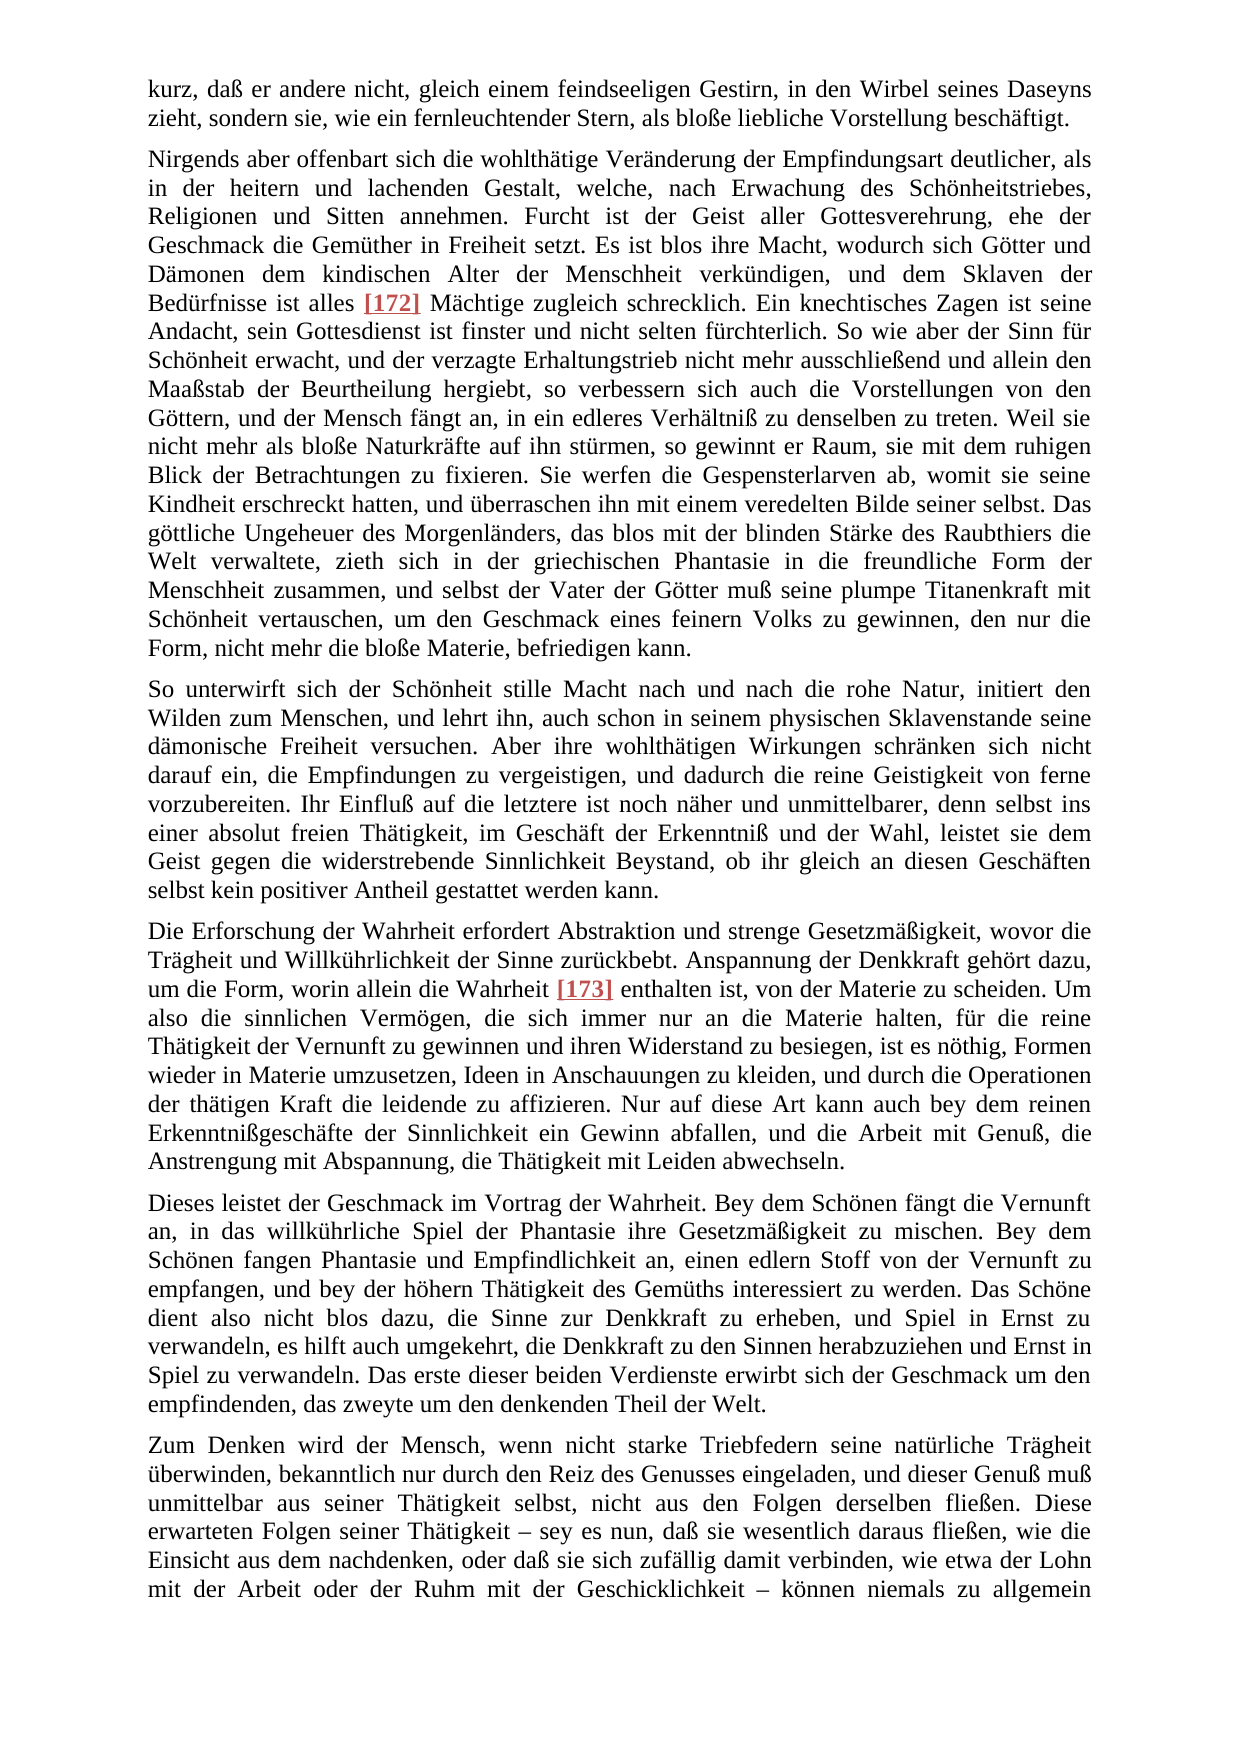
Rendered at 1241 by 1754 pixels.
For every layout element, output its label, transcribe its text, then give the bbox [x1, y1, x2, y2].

text Zum Denken wird der Mensch, wenn nicht starke Triebfedern seine natürliche Trägheit überwinden, bekanntlich nur durch den Reiz des Genusses eingeladen, und dieser Genuß muß unmittelbar aus seiner Thätigkeit selbst, nicht aus den Folgen derselben fließen. Diese erwarteten Folgen seiner Thätigkeit – sey es nun, daß sie wesentlich daraus fließen, wie die Einsicht aus dem nachdenken, oder daß sie sich zufällig damit verbinden, wie etwa der Lohn mit der Arbeit oder der Ruhm mit der Geschicklichkeit – können niemals zu allgemein [148, 1430, 1092, 1603]
text Nirgends aber offenbart sich die wohlthätige Veränderung der Empfindungsart deutlicher, als in der heitern und lachenden Gestalt, welche, nach Erwachung des Schönheitstriebes, Religionen und Sitten annehmen. Furcht ist der Geist aller Gottesverehrung, ehe der Geschmack die Gemüther in Freiheit setzt. Es ist blos ihre Macht, wodurch sich Götter und Dämonen dem kindischen Alter der Menschheit verkündigen, und dem Sklaven der Bedürfnisse ist alles [172] Mächtige zugleich schrecklich. Ein knechtisches Zagen ist seine Andacht, sein Gottesdienst ist finster und nicht selten fürchterlich. So wie aber der Sinn für Schönheit erwacht, und der verzagte Erhaltungstrieb nicht mehr ausschließend und allein den Maaßstab der Beurtheilung hergiebt, so verbessern sich auch die Vorstellungen von den Göttern, und der Mensch fängt an, in ein edleres Verhältniß zu denselben zu treten. Weil sie nicht mehr als bloße Naturkräfte auf ihn stürmen, so gewinnt er Raum, sie mit dem ruhigen Blick der Betrachtungen zu fixieren. Sie werfen die Gespensterlarven ab, womit sie seine Kindheit erschreckt hatten, und überraschen ihn mit einem veredelten Bilde seiner selbst. Das göttliche Ungeheuer des Morgenländers, das blos mit der blinden Stärke des Raubthiers die Welt verwaltete, zieth sich in der griechischen Phantasie in die freundliche Form der Menschheit zusammen, und selbst der Vater der Götter muß seine plumpe Titanenkraft mit Schönheit vertauschen, um den Geschmack eines feinern Volks zu gewinnen, den nur die Form, nicht mehr die bloße Materie, befriedigen kann. [148, 144, 1092, 661]
text kurz, daß er andere nicht, gleich einem feindseeligen Gestirn, in den Wirbel seines Daseyns zieht, sondern sie, wie ein fernleuchtender Stern, als bloße liebliche Vorstellung beschäftigt. [148, 74, 1092, 131]
text Dieses leistet der Geschmack im Vortrag der Wahrheit. Bey dem Schönen fängt die Vernunft an, in das willkührliche Spiel der Phantasie ihre Gesetzmäßigkeit zu mischen. Bey dem Schönen fangen Phantasie und Empfindlichkeit an, einen edlern Stoff von der Vernunft zu empfangen, und bey der höhern Thätigkeit des Gemüths interessiert zu werden. Das Schöne dient also nicht blos dazu, die Sinne zur Denkkraft zu erheben, und Spiel in Ernst zu verwandeln, es hilft auch umgekehrt, die Denkkraft zu den Sinnen herabzuziehen und Ernst in Spiel zu verwandeln. Das erste dieser beiden Verdienste erwirbt sich der Geschmack um den empfindenden, das zweyte um den denkenden Theil der Welt. [148, 1188, 1092, 1418]
text Die Erforschung der Wahrheit erfordert Abstraktion und strenge Gesetzmäßigkeit, wovor die Trägheit und Willkührlichkeit der Sinne zurückbebt. Anspannung der Denkkraft gehört dazu, um die Form, worin allein die Wahrheit [173] enthalten ist, von der Materie zu scheiden. Um also die sinnlichen Vermögen, die sich immer nur an die Materie halten, für die reine Thätigkeit der Vernunft zu gewinnen und ihren Widerstand zu besiegen, ist es nöthig, Formen wieder in Materie umzusetzen, Ideen in Anschauungen zu kleiden, und durch die Operationen der thätigen Kraft die leidende zu affizieren. Nur auf diese Art kann auch bey dem reinen Erkenntnißgeschäfte der Sinnlichkeit ein Gewinn abfallen, und die Arbeit mit Genuß, die Anstrengung mit Abspannung, die Thätigkeit mit Leiden abwechseln. [148, 916, 1092, 1175]
text So unterwirft sich der Schönheit stille Macht nach und nach die rohe Natur, initiert den Wilden zum Menschen, und lehrt ihn, auch schon in seinem physischen Sklavenstande seine dämonische Freiheit versuchen. Aber ihre wohlthätigen Wirkungen schränken sich nicht darauf ein, die Empfindungen zu vergeistigen, und dadurch die reine Geistigkeit von ferne vorzubereiten. Ihr Einfluß auf die letztere ist noch näher und unmittelbarer, denn selbst ins einer absolut freien Thätigkeit, im Geschäft der Erkenntniß und der Wahl, leistet sie dem Geist gegen die widerstrebende Sinnlichkeit Beystand, ob ihr gleich an diesen Geschäften selbst kein positiver Antheil gestattet werden kann. [148, 674, 1092, 904]
